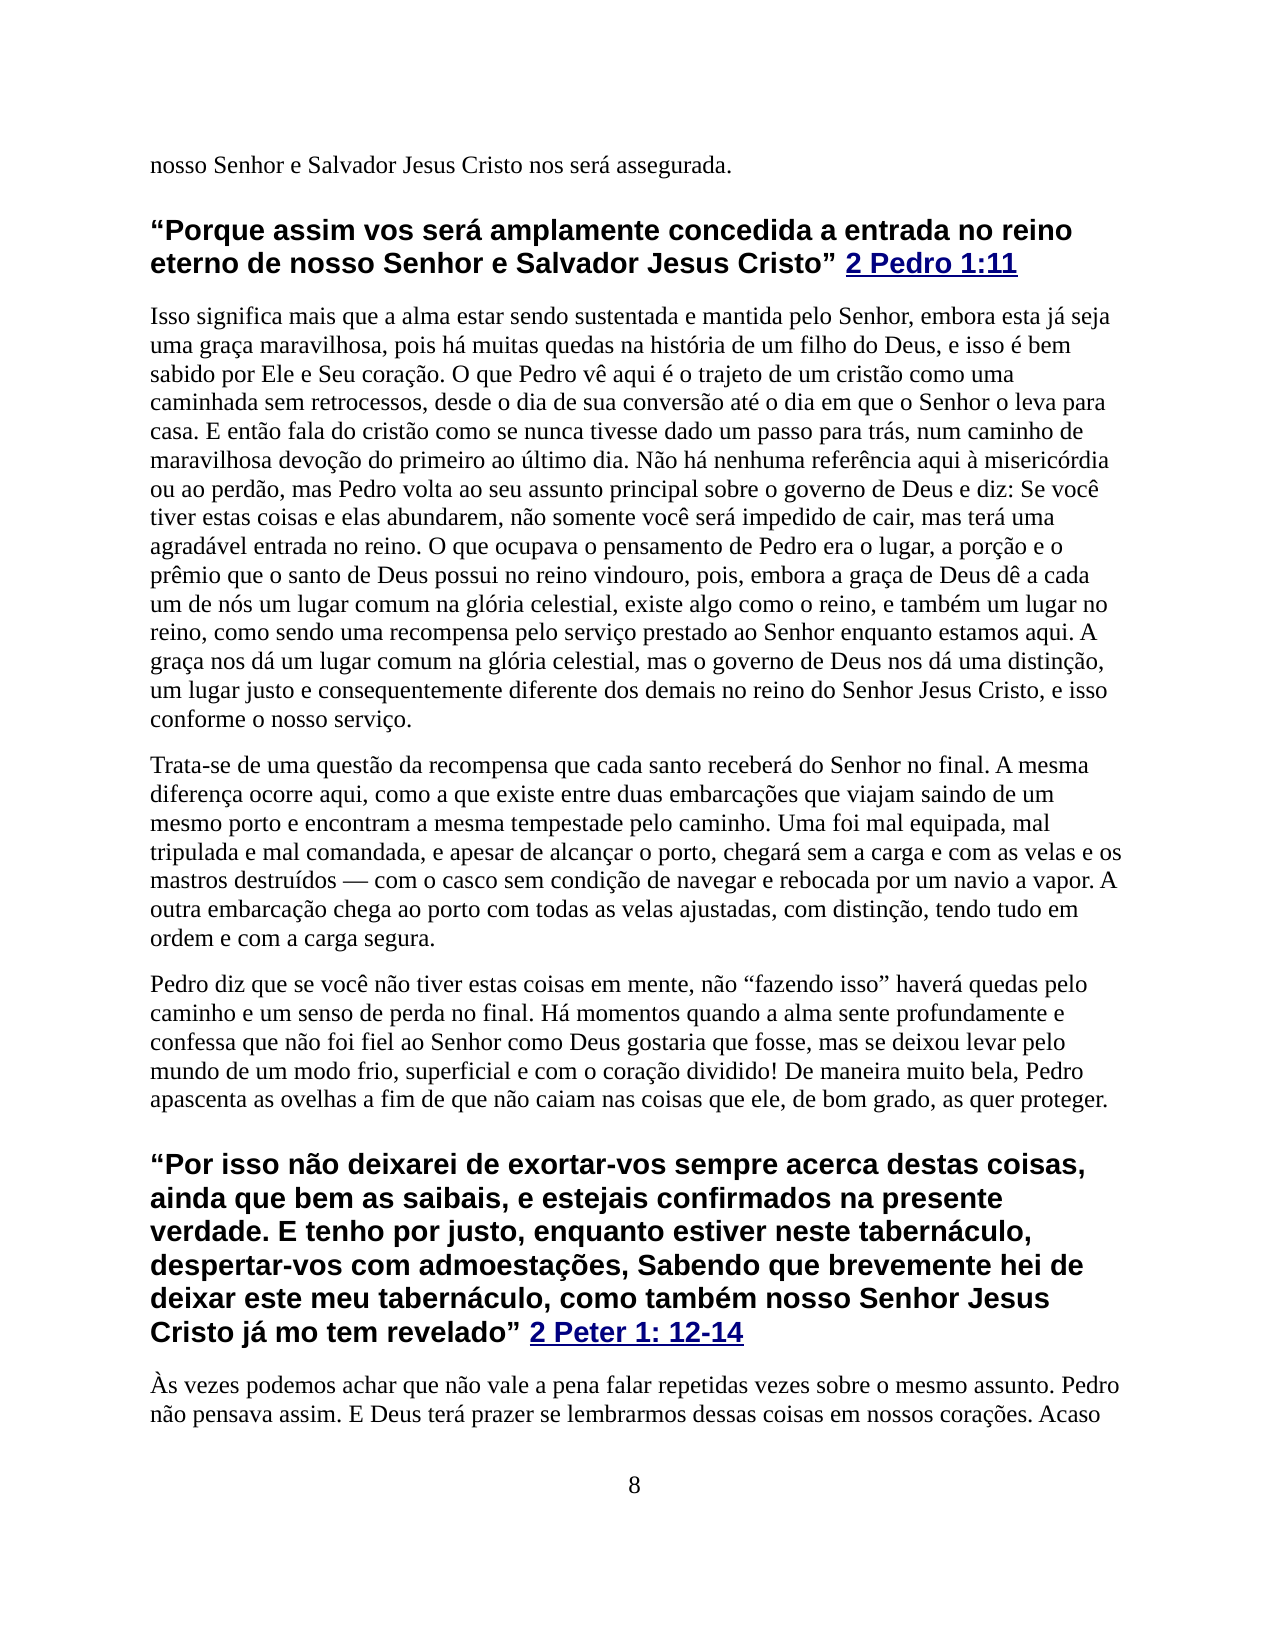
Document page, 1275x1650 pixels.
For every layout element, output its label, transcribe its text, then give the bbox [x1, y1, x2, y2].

text Trata-se de uma questão da recompensa que cada santo receberá do Senhor no final. A mesma diferença ocorre aqui, como a que existe entre duas embarcações que viajam saindo de um mesmo porto e encontram a mesma tempestade pelo caminho. Uma foi mal equipada, mal tripulada e mal comandada, e apesar de alcançar o porto, chegará sem a carga e com as velas e os mastros destruídos — com o casco sem condição de navegar e rebocada por um navio a vapor. A outra embarcação chega ao porto com todas as velas ajustadas, com distinção, tendo tudo em ordem e com a carga segura. [150, 750, 1125, 952]
text Às vezes podemos achar que não vale a pena falar repetidas vezes sobre o mesmo assunto. Pedro não pensava assim. E Deus terá prazer se lembrarmos dessas coisas em nossos corações. Acaso [150, 1370, 1125, 1427]
subtitle “Por isso não deixarei de exortar-vos sempre acerca destas coisas, ainda que bem as saibais, e estejais confirmados na presente verdade. E tenho por justo, enquanto estiver neste tabernáculo, despertar-vos com admoestações, Sabendo que brevemente hei de deixar este meu tabernáculo, como também nosso Senhor Jesus Cristo já mo tem revelado” 2 Peter 1: 12-14 [150, 1147, 1125, 1348]
text nosso Senhor e Salvador Jesus Cristo nos será assegurada. [150, 150, 1125, 179]
text Pedro diz que se você não tiver estas coisas em mente, não “fazendo isso” haverá quedas pelo caminho e um senso de perda no final. Há momentos quando a alma sente profundamente e confessa que não foi fiel ao Senhor como Deus gostaria que fosse, mas se deixou levar pelo mundo de um modo frio, superficial e com o coração dividido! De maneira muito bela, Pedro apascenta as ovelhas a fim de que não caiam nas coisas que ele, de bom grado, as quer proteger. [150, 969, 1125, 1113]
subtitle “Porque assim vos será amplamente concedida a entrada no reino eterno de nosso Senhor e Salvador Jesus Cristo” 2 Pedro 1:11 [150, 213, 1125, 280]
text Isso significa mais que a alma estar sendo sustentada e mantida pelo Senhor, embora esta já seja uma graça maravilhosa, pois há muitas quedas na história de um filho do Deus, e isso é bem sabido por Ele e Seu coração. O que Pedro vê aqui é o trajeto de um cristão como uma caminhada sem retrocessos, desde o dia de sua conversão até o dia em que o Senhor o leva para casa. E então fala do cristão como se nunca tivesse dado um passo para trás, num caminho de maravilhosa devoção do primeiro ao último dia. Não há nenhuma referência aqui à misericórdia ou ao perdão, mas Pedro volta ao seu assunto principal sobre o governo de Deus e diz: Se você tiver estas coisas e elas abundarem, não somente você será impedido de cair, mas terá uma agradável entrada no reino. O que ocupava o pensamento de Pedro era o lugar, a porção e o prêmio que o santo de Deus possui no reino vindouro, pois, embora a graça de Deus dê a cada um de nós um lugar comum na glória celestial, existe algo como o reino, e também um lugar no reino, como sendo uma recompensa pelo serviço prestado ao Senhor enquanto estamos aqui. A graça nos dá um lugar comum na glória celestial, mas o governo de Deus nos dá uma distinção, um lugar justo e consequentemente diferente dos demais no reino do Senhor Jesus Cristo, e isso conforme o nosso serviço. [150, 301, 1125, 732]
